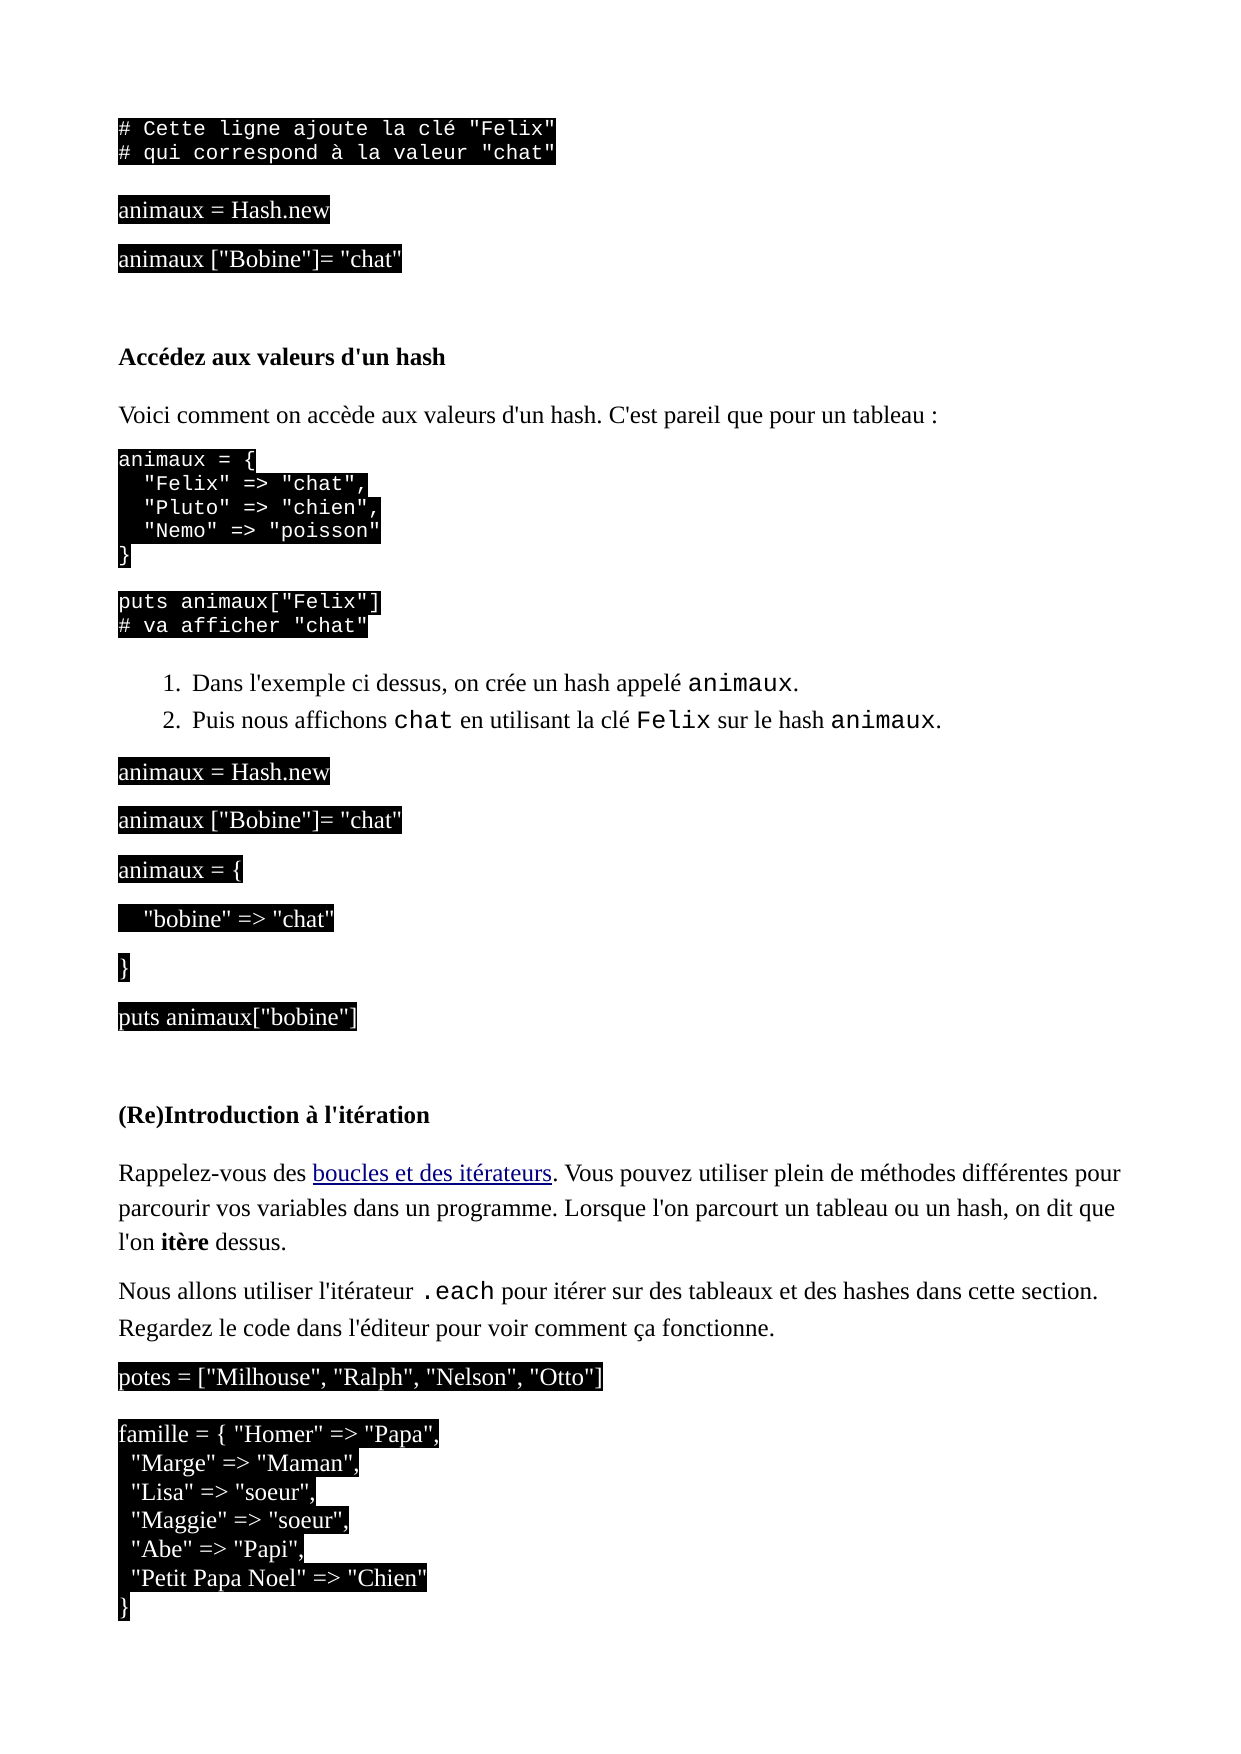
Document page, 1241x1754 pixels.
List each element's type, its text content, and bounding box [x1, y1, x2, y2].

text animaux ["Bobine"]= "chat" [118, 806, 1122, 834]
text # qui correspond à la valeur "chat" [118, 142, 1122, 165]
text animaux = { [118, 449, 1122, 473]
text "Petit Papa Noel" => "Chien" [118, 1563, 1122, 1592]
text "Maggie" => "soeur", [118, 1506, 1122, 1534]
text Accédez aux valeurs d'un hash [118, 342, 1122, 371]
text } [118, 953, 1122, 982]
text Nous allons utiliser l'itérateur .each pour itérer sur des tableaux et des hashes dans cette section. Regardez le code dans l'éditeur pour voir comment ça fonctionne. [118, 1276, 1122, 1342]
text famille = { "Homer" => "Papa", [118, 1419, 1122, 1448]
text puts animaux["Felix"] [118, 591, 1122, 615]
text (Re)Introduction à l'itération [118, 1100, 1122, 1129]
list Puis nous affichons chat en utilisant la clé Felix sur le hash animaux. [162, 705, 1122, 736]
text potes = ["Milhouse", "Ralph", "Nelson", "Otto"] [118, 1362, 1122, 1391]
text "Felix" => "chat", [118, 473, 1122, 497]
text } [118, 544, 1122, 568]
text "Nemo" => "poisson" [118, 520, 1122, 544]
text Rappelez-vous des boucles et des itérateurs. Vous pouvez utiliser plein de méthodes différentes pour parcourir vos variables dans un programme. Lorsque l'on parcourt un tableau ou un hash, on dit que l'on itère dessus. [118, 1158, 1122, 1256]
text "Pluto" => "chien", [118, 497, 1122, 520]
text "bobine" => "chat" [118, 904, 1122, 932]
text "Lisa" => "soeur", [118, 1477, 1122, 1506]
text # Cette ligne ajoute la clé "Felix" [118, 118, 1122, 142]
text "Abe" => "Papi", [118, 1534, 1122, 1563]
text } [118, 1592, 1122, 1621]
list Dans l'exemple ci dessus, on crée un hash appelé animaux. [162, 668, 1122, 699]
text # va afficher "chat" [118, 615, 1122, 638]
text Voici comment on accède aux valeurs d'un hash. C'est pareil que pour un tableau : [118, 400, 1122, 429]
text puts animaux["bobine"] [118, 1002, 1122, 1031]
text animaux = Hash.new [118, 195, 1122, 224]
text animaux ["Bobine"]= "chat" [118, 244, 1122, 273]
text "Marge" => "Maman", [118, 1448, 1122, 1477]
text animaux = Hash.new [118, 757, 1122, 785]
text animaux = { [118, 855, 1122, 883]
